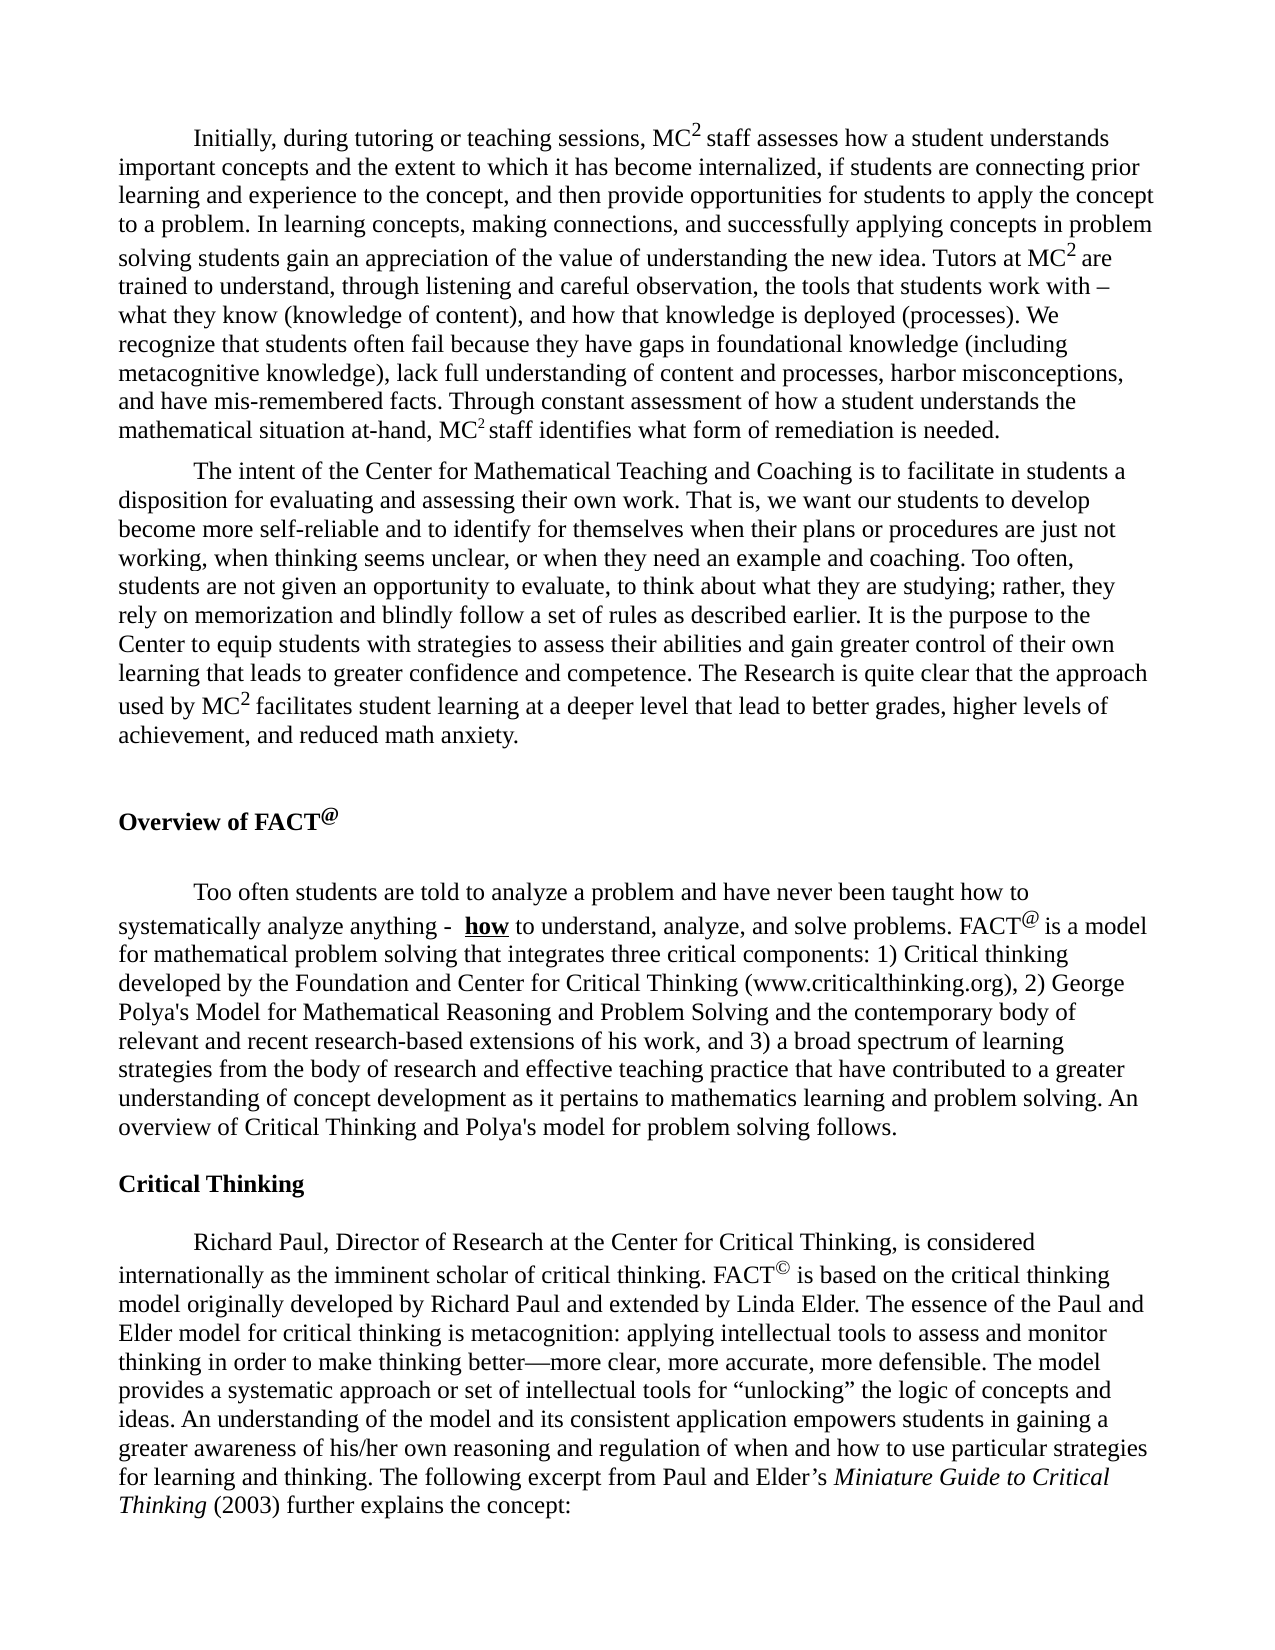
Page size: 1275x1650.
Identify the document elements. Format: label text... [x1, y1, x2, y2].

text Too often students are told to analyze a problem and have never been taught how to systematically analyze anything - how to understand, analyze, and solve problems. FACT@ is a model for mathematical problem solving that integrates three critical components: 1) Critical thinking developed by the Foundation and Center for Critical Thinking (www.criticalthinking.org), 2) George Polya's Model for Mathematical Reasoning and Problem Solving and the contemporary body of relevant and recent research-based extensions of his work, and 3) a broad spectrum of learning strategies from the body of research and effective teaching practice that have contributed to a greater understanding of concept development as it pertains to mathematics learning and problem solving. An overview of Critical Thinking and Polya's model for problem solving follows. [118, 877, 1157, 1141]
text Critical Thinking [118, 1169, 1157, 1198]
text Initially, during tutoring or teaching sessions, MC2 staff assesses how a student understands important concepts and the extent to which it has become internalized, if students are connecting prior learning and experience to the concept, and then provide opportunities for students to apply the concept to a problem. In learning concepts, making connections, and successfully applying concepts in problem solving students gain an appreciation of the value of understanding the new idea. Tutors at MC2 are trained to understand, through listening and careful observation, the tools that students work with – what they know (knowledge of content), and how that knowledge is deployed (processes). We recognize that students often fail because they have gaps in foundational knowledge (including metacognitive knowledge), lack full understanding of content and processes, harbor misconceptions, and have mis-remembered facts. Through constant assessment of how a student understands the mathematical situation at-hand, MC2 staff identifies what form of remediation is needed. [118, 118, 1157, 444]
text Overview of FACT@ [118, 802, 1157, 836]
text Richard Paul, Director of Research at the Center for Critical Thinking, is considered internationally as the imminent scholar of critical thinking. FACT© is based on the critical thinking model originally developed by Richard Paul and extended by Linda Elder. The essence of the Paul and Elder model for critical thinking is metacognition: applying intellectual tools to assess and monitor thinking in order to make thinking better—more clear, more accurate, more defensible. The model provides a systematic approach or set of intellectual tools for “unlocking” the logic of concepts and ideas. An understanding of the model and its consistent application empowers students in gaining a greater awareness of his/her own reasoning and regulation of when and how to use particular strategies for learning and thinking. The following excerpt from Paul and Elder’s Miniature Guide to Critical Thinking (2003) further explains the concept: [118, 1227, 1157, 1519]
text The intent of the Center for Mathematical Teaching and Coaching is to facilitate in students a disposition for evaluating and assessing their own work. That is, we want our students to develop become more self-reliable and to identify for themselves when their plans or procedures are just not working, when thinking seems unclear, or when they need an example and coaching. Too often, students are not given an opportunity to evaluate, to think about what they are studying; rather, they rely on memorization and blindly follow a set of rules as described earlier. It is the purpose to the Center to equip students with strategies to assess their abilities and gain greater control of their own learning that leads to greater confidence and competence. The Research is quite clear that the approach used by MC2 facilitates student learning at a deeper level that lead to better grades, higher levels of achievement, and reduced math anxiety. [118, 456, 1157, 749]
